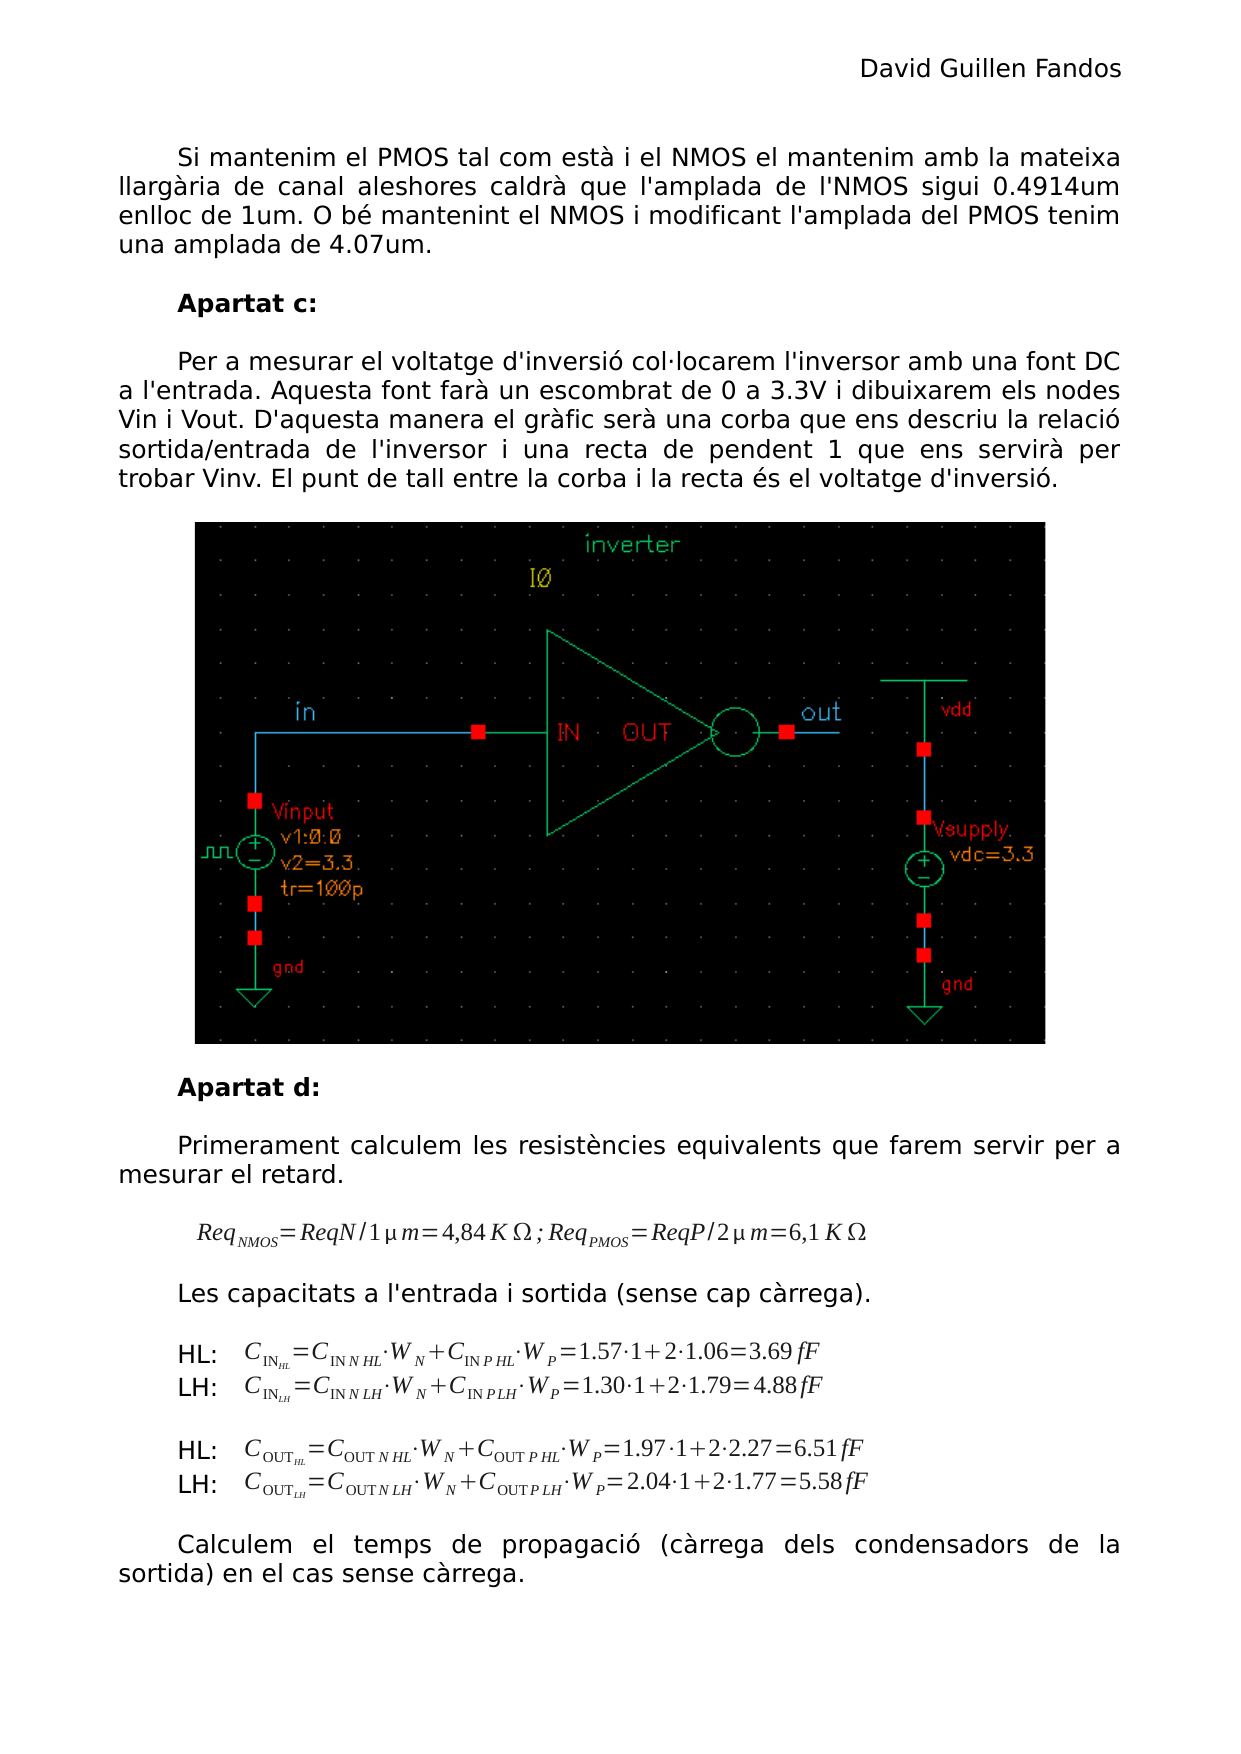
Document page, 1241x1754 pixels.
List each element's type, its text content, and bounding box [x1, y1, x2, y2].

text HL: [118, 1338, 1122, 1371]
text Apartat d: [118, 1073, 1122, 1102]
text LH: [118, 1371, 1122, 1405]
text LH: [118, 1468, 1122, 1501]
text HL: [118, 1434, 1122, 1468]
text Per a mesurar el voltatge d'inversió col·locarem l'inversor amb una font DC a l'entrada. Aquesta font farà un escombrat de 0 a 3.3V i dibuixarem els nodes Vin i Vout. D'aquesta manera el gràfic serà una corba que ens descriu la relació sortida/entrada de l'inversor i una recta de pendent 1 que ens servirà per trobar Vinv. El punt de tall entre la corba i la recta és el voltatge d'inversió. [118, 347, 1122, 493]
picture [194, 522, 1046, 1044]
text Les capacitats a l'entrada i sortida (sense cap càrrega). [118, 1279, 1122, 1309]
text Apartat c: [118, 289, 1122, 318]
text Si mantenim el PMOS tal com està i el NMOS el mantenim amb la mateixa llargària de canal aleshores caldrà que l'amplada de l'NMOS sigui 0.4914um enlloc de 1um. O bé mantenint el NMOS i modificant l'amplada del PMOS tenim una amplada de 4.07um. [118, 143, 1122, 260]
text Calculem el temps de propagació (càrrega dels condensadors de la sortida) en el cas sense càrrega. [118, 1530, 1122, 1589]
text Primerament calculem les resistències equivalents que farem servir per a mesurar el retard. [118, 1132, 1122, 1190]
